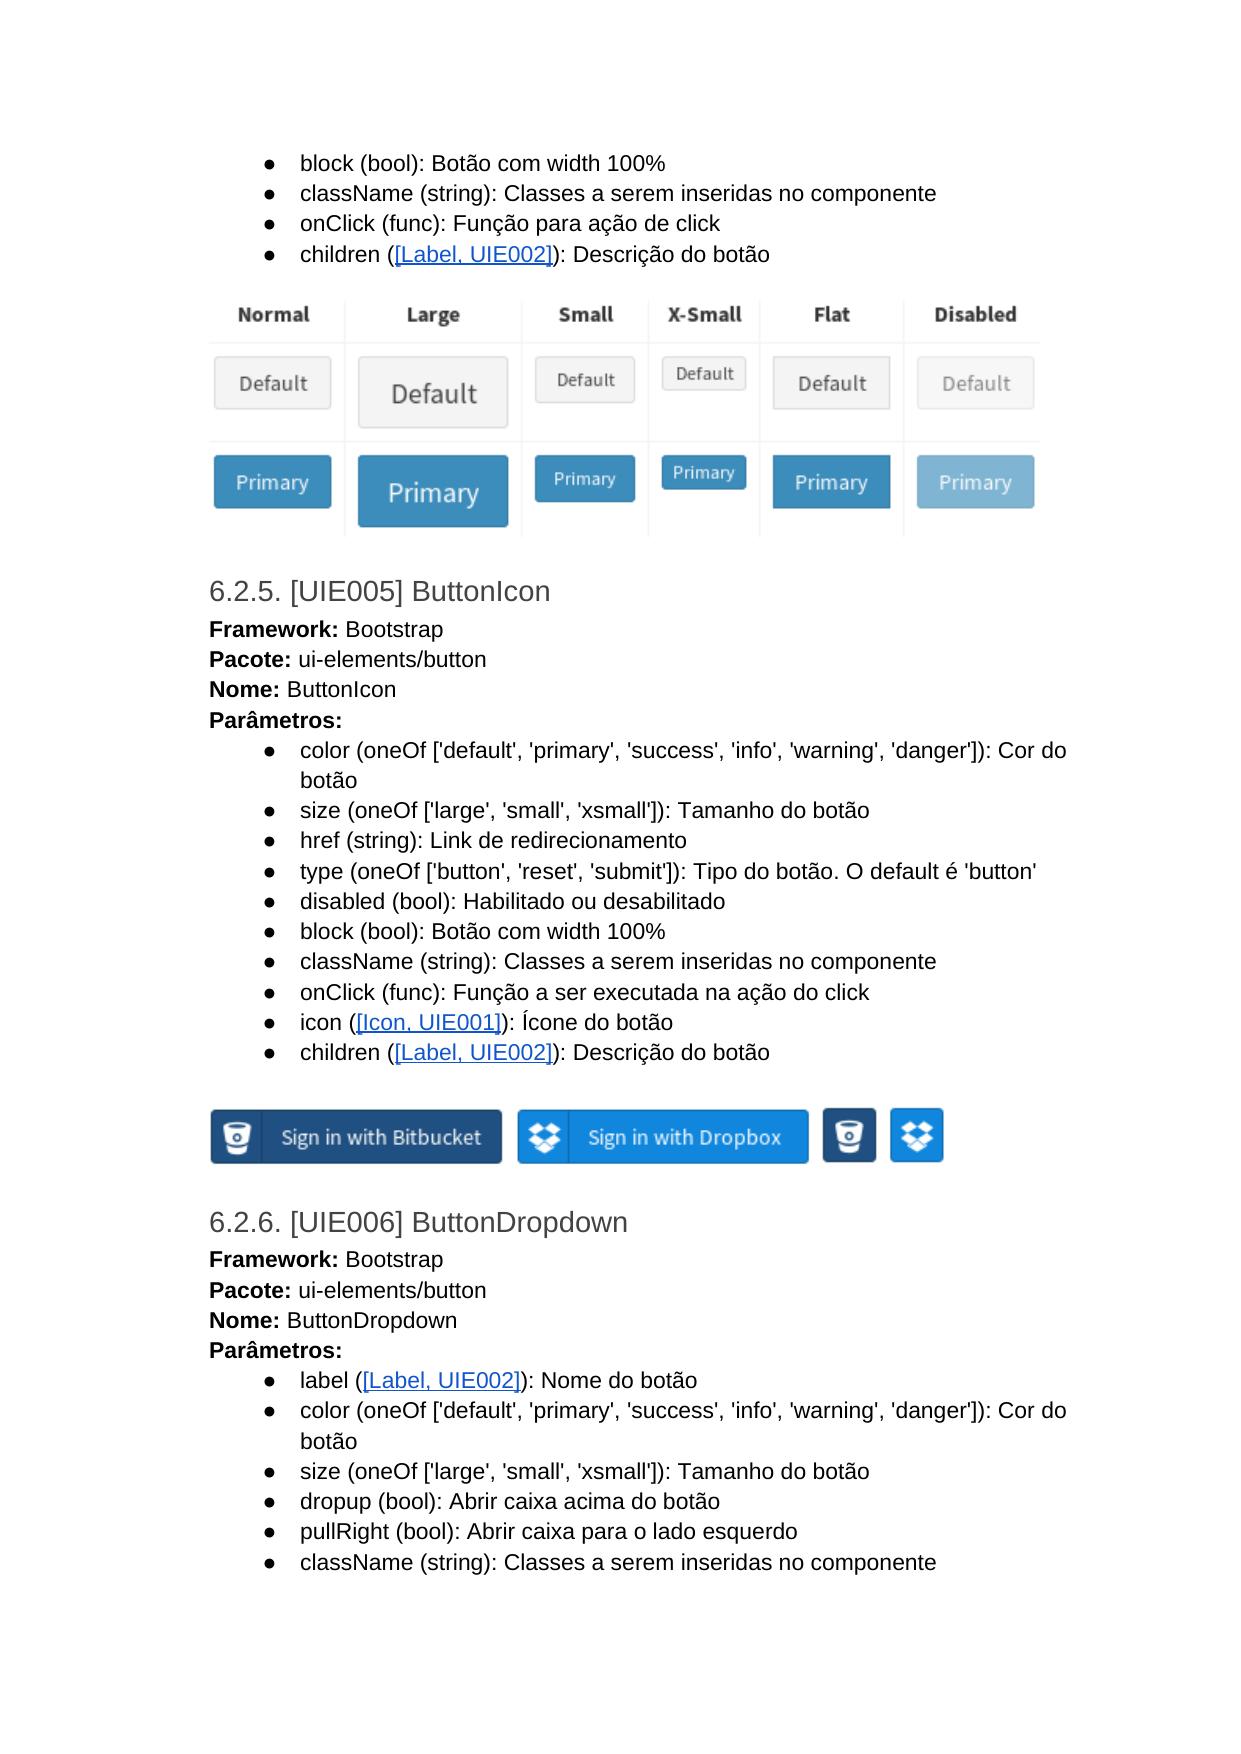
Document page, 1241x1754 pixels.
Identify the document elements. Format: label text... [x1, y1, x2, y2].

picture [208, 1102, 950, 1172]
list size (oneOf ['large', 'small', 'xsmall']): Tamanho do botão [262, 797, 1090, 824]
text Framework: Bootstrap [209, 616, 1090, 642]
text Parâmetros: [209, 1337, 1090, 1363]
list children ([Label, UIE002]): Descrição do botão [262, 1039, 1090, 1065]
picture [208, 301, 1041, 537]
list block (bool): Botão com width 100% [262, 918, 1090, 944]
list children ([Label, UIE002]): Descrição do botão [262, 241, 1090, 267]
list href (string): Link de redirecionamento [262, 827, 1090, 854]
list dropup (bool): Abrir caixa acima do botão [262, 1488, 1090, 1514]
list color (oneOf ['default', 'primary', 'success', 'info', 'warning', 'danger']): Cor do botão [262, 737, 1090, 793]
subtitle 6.2.6. [UIE006] ButtonDropdown [209, 1204, 1090, 1238]
list className (string): Classes a serem inseridas no componente [262, 180, 1090, 207]
text Nome: ButtonDropdown [209, 1307, 1090, 1333]
subtitle 6.2.5. [UIE005] ButtonIcon [209, 574, 1090, 608]
list className (string): Classes a serem inseridas no componente [262, 1548, 1090, 1575]
list onClick (func): Função a ser executada na ação do click [262, 978, 1090, 1005]
list type (oneOf ['button', 'reset', 'submit']): Tipo do botão. O default é 'button' [262, 858, 1090, 884]
list icon ([Icon, UIE001]): Ícone do botão [262, 1009, 1090, 1035]
text Framework: Bootstrap [209, 1246, 1090, 1273]
list onClick (func): Função para ação de click [262, 210, 1090, 237]
list label ([Label, UIE002]): Nome do botão [262, 1367, 1090, 1394]
list block (bool): Botão com width 100% [262, 150, 1090, 176]
list pullRight (bool): Abrir caixa para o lado esquerdo [262, 1518, 1090, 1545]
text Pacote: ui-elements/button [209, 1277, 1090, 1303]
list size (oneOf ['large', 'small', 'xsmall']): Tamanho do botão [262, 1458, 1090, 1484]
text Parâmetros: [209, 707, 1090, 733]
text Nome: ButtonIcon [209, 676, 1090, 703]
list color (oneOf ['default', 'primary', 'success', 'info', 'warning', 'danger']): Cor do botão [262, 1397, 1090, 1454]
list className (string): Classes a serem inseridas no componente [262, 948, 1090, 975]
list disabled (bool): Habilitado ou desabilitado [262, 888, 1090, 914]
text Pacote: ui-elements/button [209, 646, 1090, 673]
